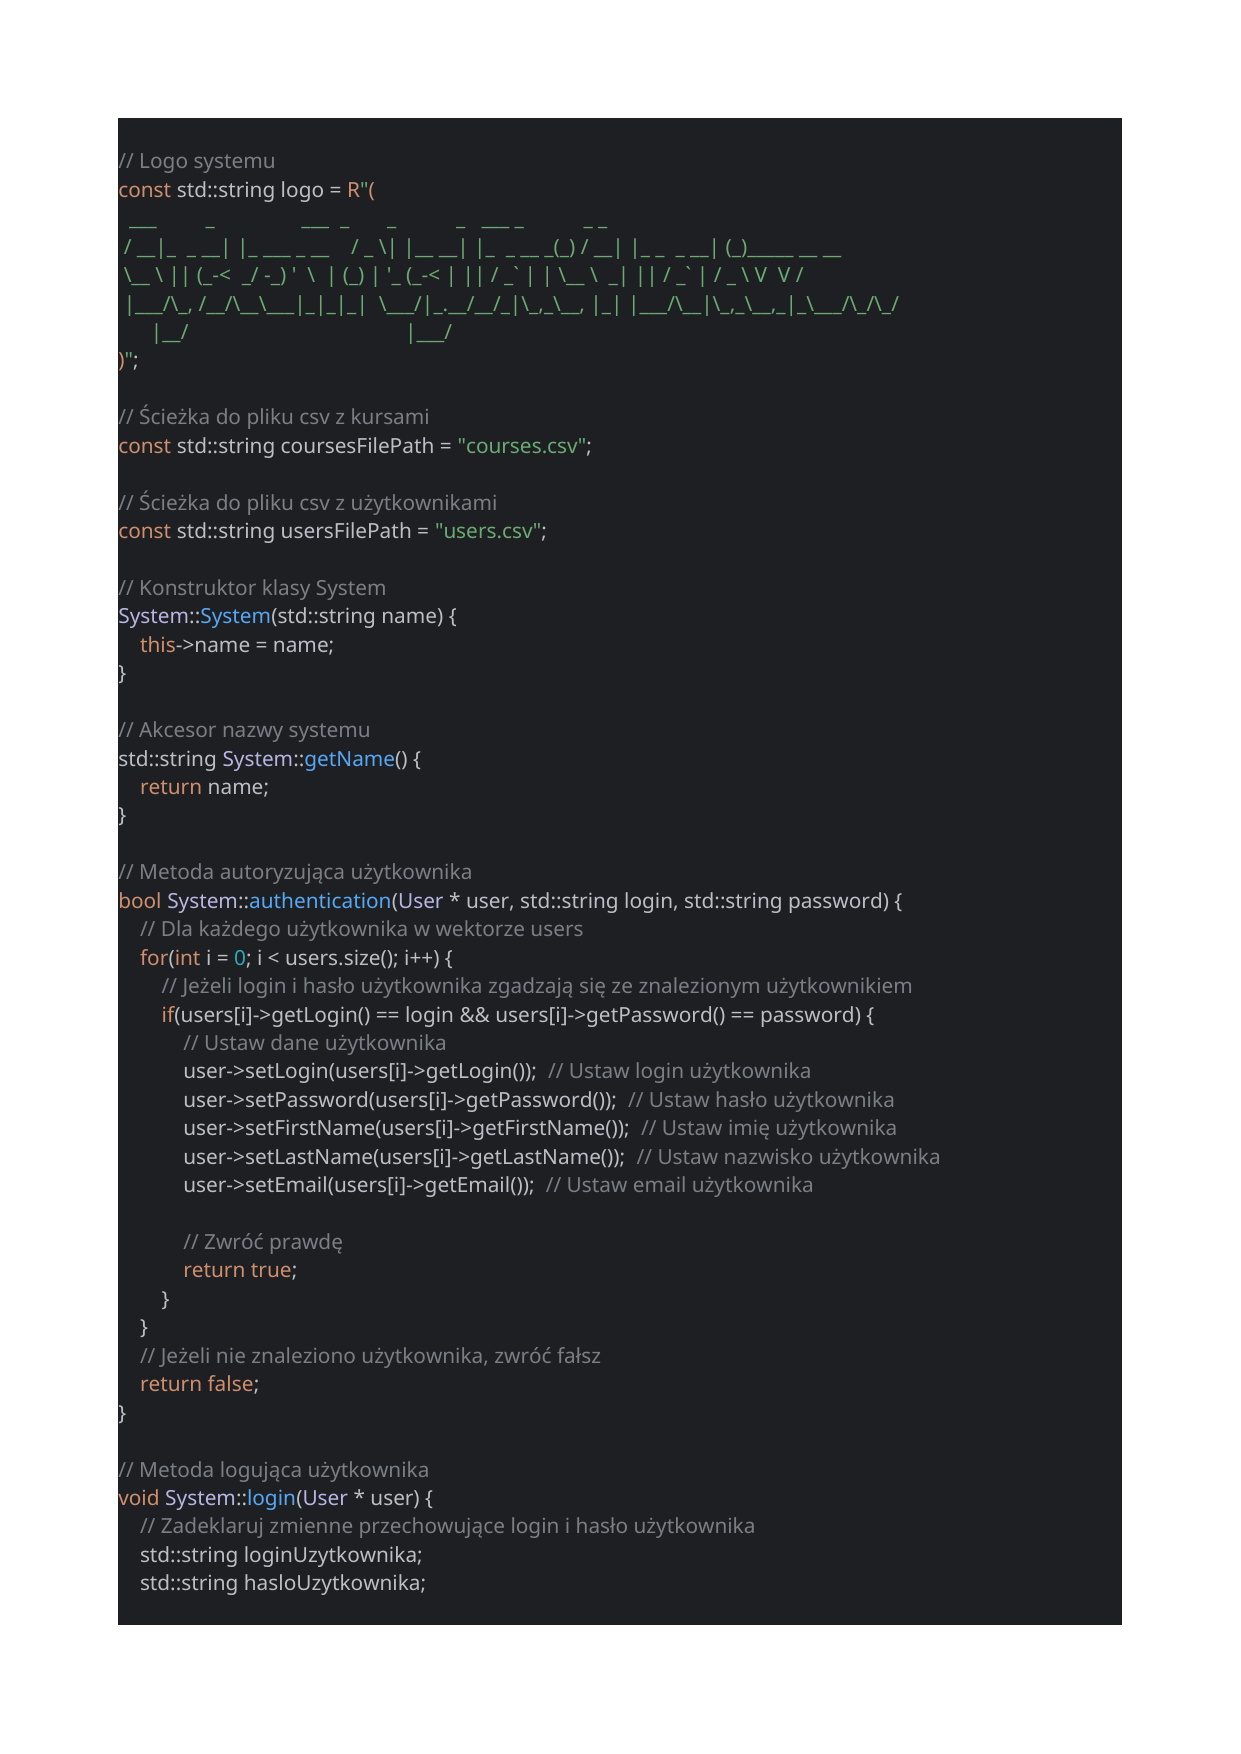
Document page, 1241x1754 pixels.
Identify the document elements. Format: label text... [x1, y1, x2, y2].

text // Logo systemu const std::string logo = R"( ___ _ ___ _ _ _ ___ _ _ _ / __|_ _ __| |_ ___ _ __ / _ \| |__ __| |_ _ __ _(_) / __| |_ _ _ __| (_)_____ __ __ \__ \ || (_-< _/ -_) ' \ | (_) | '_ (_-< | || / _` | | \__ \ _| || / _` | / _ \ V V / |___/\_, /__/\__\___|_|_|_| \___/|_.__/__/_|\_,_\__, |_| |___/\__|\_,_\__,_|_\___/\_/\_/ |__/ |___/ )"; // Ścieżka do pliku csv z kursami const std::string coursesFilePath = "courses.csv"; // Ścieżka do pliku csv z użytkownikami const std::string usersFilePath = "users.csv"; // Konstruktor klasy System System::System(std::string name) { this->name = name; } // Akcesor nazwy systemu std::string System::getName() { return name; } // Metoda autoryzująca użytkownika bool System::authentication(User * user, std::string login, std::string password) { // Dla każdego użytkownika w wektorze users for(int i = 0; i < users.size(); i++) { // Jeżeli login i hasło użytkownika zgadzają się ze znalezionym użytkownikiem if(users[i]->getLogin() == login && users[i]->getPassword() == password) { // Ustaw dane użytkownika user->setLogin(users[i]->getLogin()); // Ustaw login użytkownika user->setPassword(users[i]->getPassword()); // Ustaw hasło użytkownika user->setFirstName(users[i]->getFirstName()); // Ustaw imię użytkownika user->setLastName(users[i]->getLastName()); // Ustaw nazwisko użytkownika user->setEmail(users[i]->getEmail()); // Ustaw email użytkownika // Zwróć prawdę return true; } } // Jeżeli nie znaleziono użytkownika, zwróć fałsz return false; } // Metoda logująca użytkownika void System::login(User * user) { // Zadeklaruj zmienne przechowujące login i hasło użytkownika std::string loginUzytkownika; std::string hasloUzytkownika; [118, 118, 1122, 1625]
